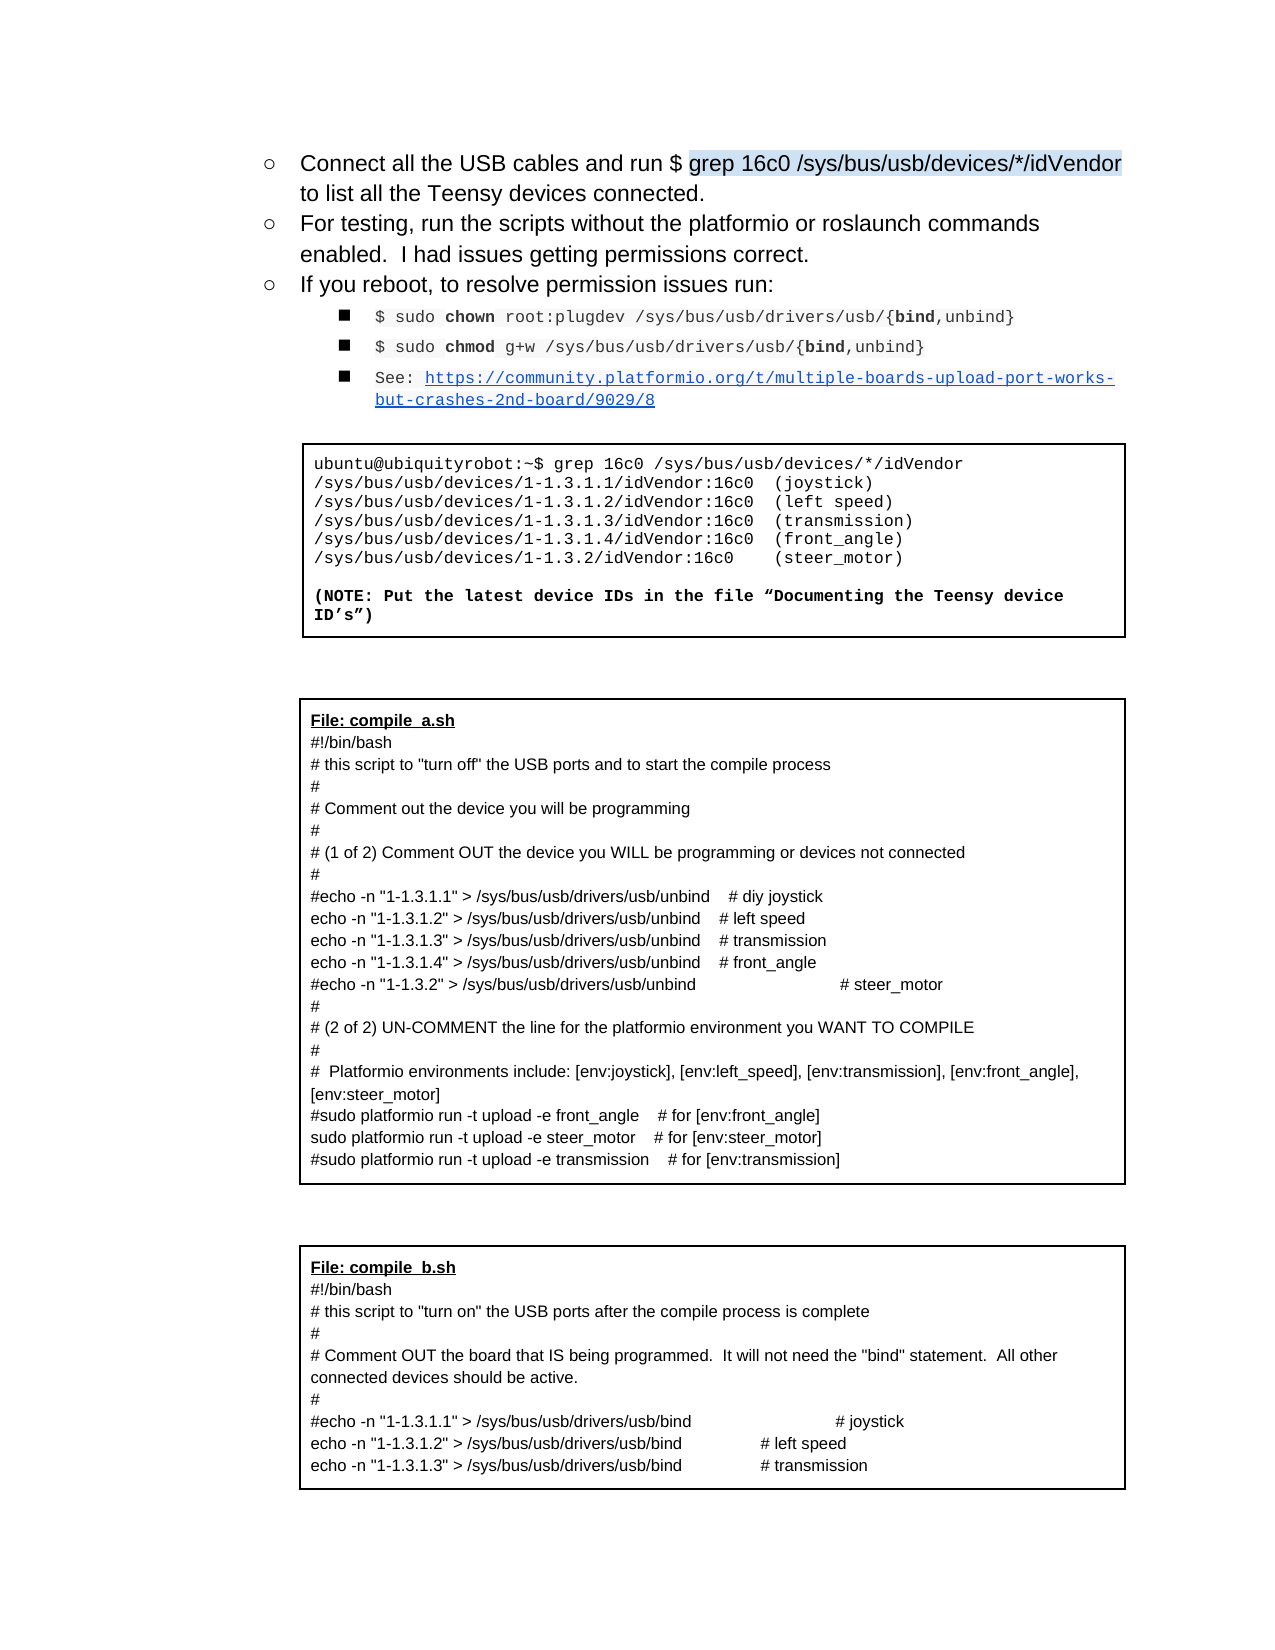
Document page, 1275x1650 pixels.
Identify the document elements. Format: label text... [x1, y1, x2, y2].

list For testing, run the scripts without the platformio or roslaunch commands enabled. I had issues getting permissions correct. [262, 210, 1125, 267]
list $ sudo chown root:plugdev /sys/bus/usb/drivers/usb/{bind,unbind} [337, 301, 1125, 327]
list If you reboot, to resolve permission issues run: [262, 271, 1125, 297]
list See: https://community.platformio.org/t/multiple-boards-upload-port-works-but-crashes-2nd-board/9029/8 [337, 362, 1125, 410]
table_header ubuntu@ubiquityrobot:~$ grep 16c0 /sys/bus/usb/devices/*/idVendor /sys/bus/usb/devices/1-1.3.1.1/idVendor:16c0 (joystick) /sys/bus/usb/devices/1-1.3.1.2/idVendor:16c0 (left speed) /sys/bus/usb/devices/1-1.3.1.3/idVendor:16c0 (transmission) /sys/bus/usb/devices/1-1.3.1.4/idVendor:16c0 (front_angle) /sys/bus/usb/devices/1-1.3.2/idVendor:16c0 (steer_motor) (NOTE: Put the latest device IDs in the file “Documenting the Teensy device ID’s”) [304, 445, 1124, 636]
list Connect all the USB cables and run $ grep 16c0 /sys/bus/usb/devices/*/idVendor to list all the Teensy devices connected. [262, 150, 1125, 207]
list $ sudo chmod g+w /sys/bus/usb/drivers/usb/{bind,unbind} [337, 331, 1125, 358]
table_header File: compile_a.sh #!/bin/bash # this script to "turn off" the USB ports and to start the compile process # # Comment out the device you will be programming # # (1 of 2) Comment OUT the device you WILL be programming or devices not connected # #echo -n "1-1.3.1.1" > /sys/bus/usb/drivers/usb/unbind # diy joystick echo -n "1-1.3.1.2" > /sys/bus/usb/drivers/usb/unbind # left speed echo -n "1-1.3.1.3" > /sys/bus/usb/drivers/usb/unbind # transmission echo -n "1-1.3.1.4" > /sys/bus/usb/drivers/usb/unbind # front_angle #echo -n "1-1.3.2" > /sys/bus/usb/drivers/usb/unbind # steer_motor # # (2 of 2) UN-COMMENT the line for the platformio environment you WANT TO COMPILE # # Platformio environments include: [env:joystick], [env:left_speed], [env:transmission], [env:front_angle], [env:steer_motor] #sudo platformio run -t upload -e front_angle # for [env:front_angle] sudo platformio run -t upload -e steer_motor # for [env:steer_motor] #sudo platformio run -t upload -e transmission # for [env:transmission] [301, 700, 1124, 1183]
table_header File: compile_b.sh #!/bin/bash # this script to "turn on" the USB ports after the compile process is complete # # Comment OUT the board that IS being programmed. It will not need the "bind" statement. All other connected devices should be active. # #echo -n "1-1.3.1.1" > /sys/bus/usb/drivers/usb/bind # joystick echo -n "1-1.3.1.2" > /sys/bus/usb/drivers/usb/bind # left speed echo -n "1-1.3.1.3" > /sys/bus/usb/drivers/usb/bind # transmission [301, 1247, 1124, 1488]
